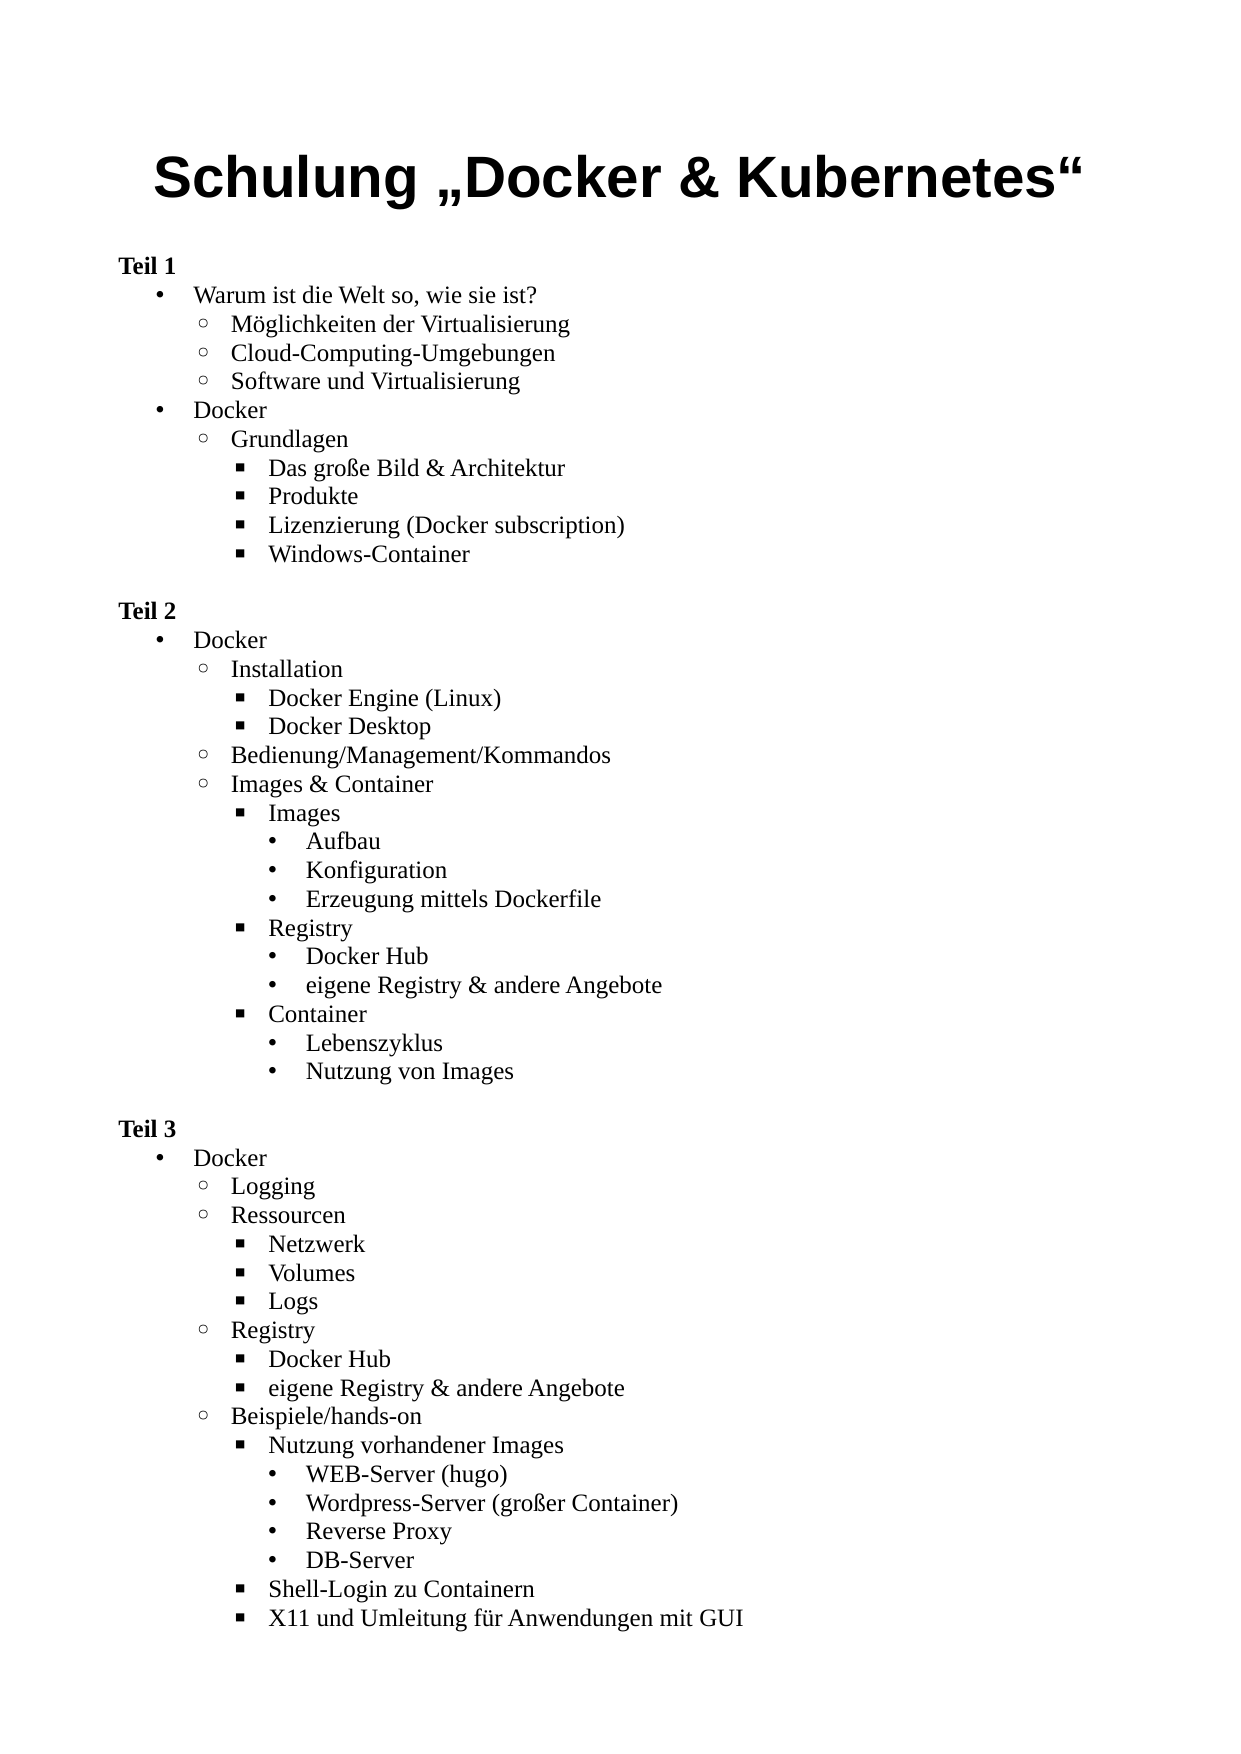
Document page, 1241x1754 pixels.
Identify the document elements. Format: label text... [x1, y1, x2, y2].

list Möglichkeiten der Virtualisierung [193, 309, 1122, 338]
list Wordpress-Server (großer Container) [268, 1488, 1122, 1516]
list eigene Registry & andere Angebote [231, 1373, 1122, 1401]
list Reverse Proxy [268, 1516, 1122, 1545]
list Netzwerk [231, 1229, 1122, 1258]
text Teil 1 [118, 251, 1122, 280]
list DB-Server [268, 1545, 1122, 1574]
list Registry [193, 1315, 1122, 1344]
list Lebenszyklus [268, 1028, 1122, 1056]
list Bedienung/Management/Kommandos [193, 740, 1122, 769]
list Docker [156, 1143, 1122, 1171]
list Warum ist die Welt so, wie sie ist? [156, 280, 1122, 309]
list Nutzung von Images [268, 1056, 1122, 1085]
list Konfiguration [268, 855, 1122, 884]
list Installation [193, 654, 1122, 683]
list Docker Engine (Linux) [231, 683, 1122, 711]
list Docker Hub [231, 1344, 1122, 1373]
list X11 und Umleitung für Anwendungen mit GUI [231, 1603, 1122, 1631]
list Docker Hub [268, 941, 1122, 970]
list Docker [156, 625, 1122, 654]
list Images [231, 798, 1122, 826]
text Teil 2 [118, 596, 1122, 625]
list Docker Desktop [231, 711, 1122, 740]
list Beispiele/hands-on [193, 1401, 1122, 1430]
list Container [231, 999, 1122, 1028]
list Erzeugung mittels Dockerfile [268, 884, 1122, 913]
list Software und Virtualisierung [193, 366, 1122, 395]
list Das große Bild & Architektur [231, 453, 1122, 481]
list Registry [231, 913, 1122, 941]
list Produkte [231, 481, 1122, 510]
list Teil 3 [118, 1114, 1122, 1143]
list Cloud-Computing-Umgebungen [193, 338, 1122, 366]
list Windows-Container [231, 539, 1122, 568]
list Aufbau [268, 826, 1122, 855]
list Docker [156, 395, 1122, 424]
list eigene Registry & andere Angebote [268, 970, 1122, 999]
list Lizenzierung (Docker subscription) [231, 510, 1122, 539]
title Schulung „Docker & Kubernetes“ [118, 143, 1122, 210]
list WEB-Server (hugo) [268, 1459, 1122, 1488]
list Logging [193, 1171, 1122, 1200]
list Logs [231, 1286, 1122, 1315]
list Ressourcen [193, 1200, 1122, 1229]
list Volumes [231, 1258, 1122, 1286]
list Nutzung vorhandener Images [231, 1430, 1122, 1459]
list Grundlagen [193, 424, 1122, 453]
list Images & Container [193, 769, 1122, 798]
list Shell-Login zu Containern [231, 1574, 1122, 1603]
